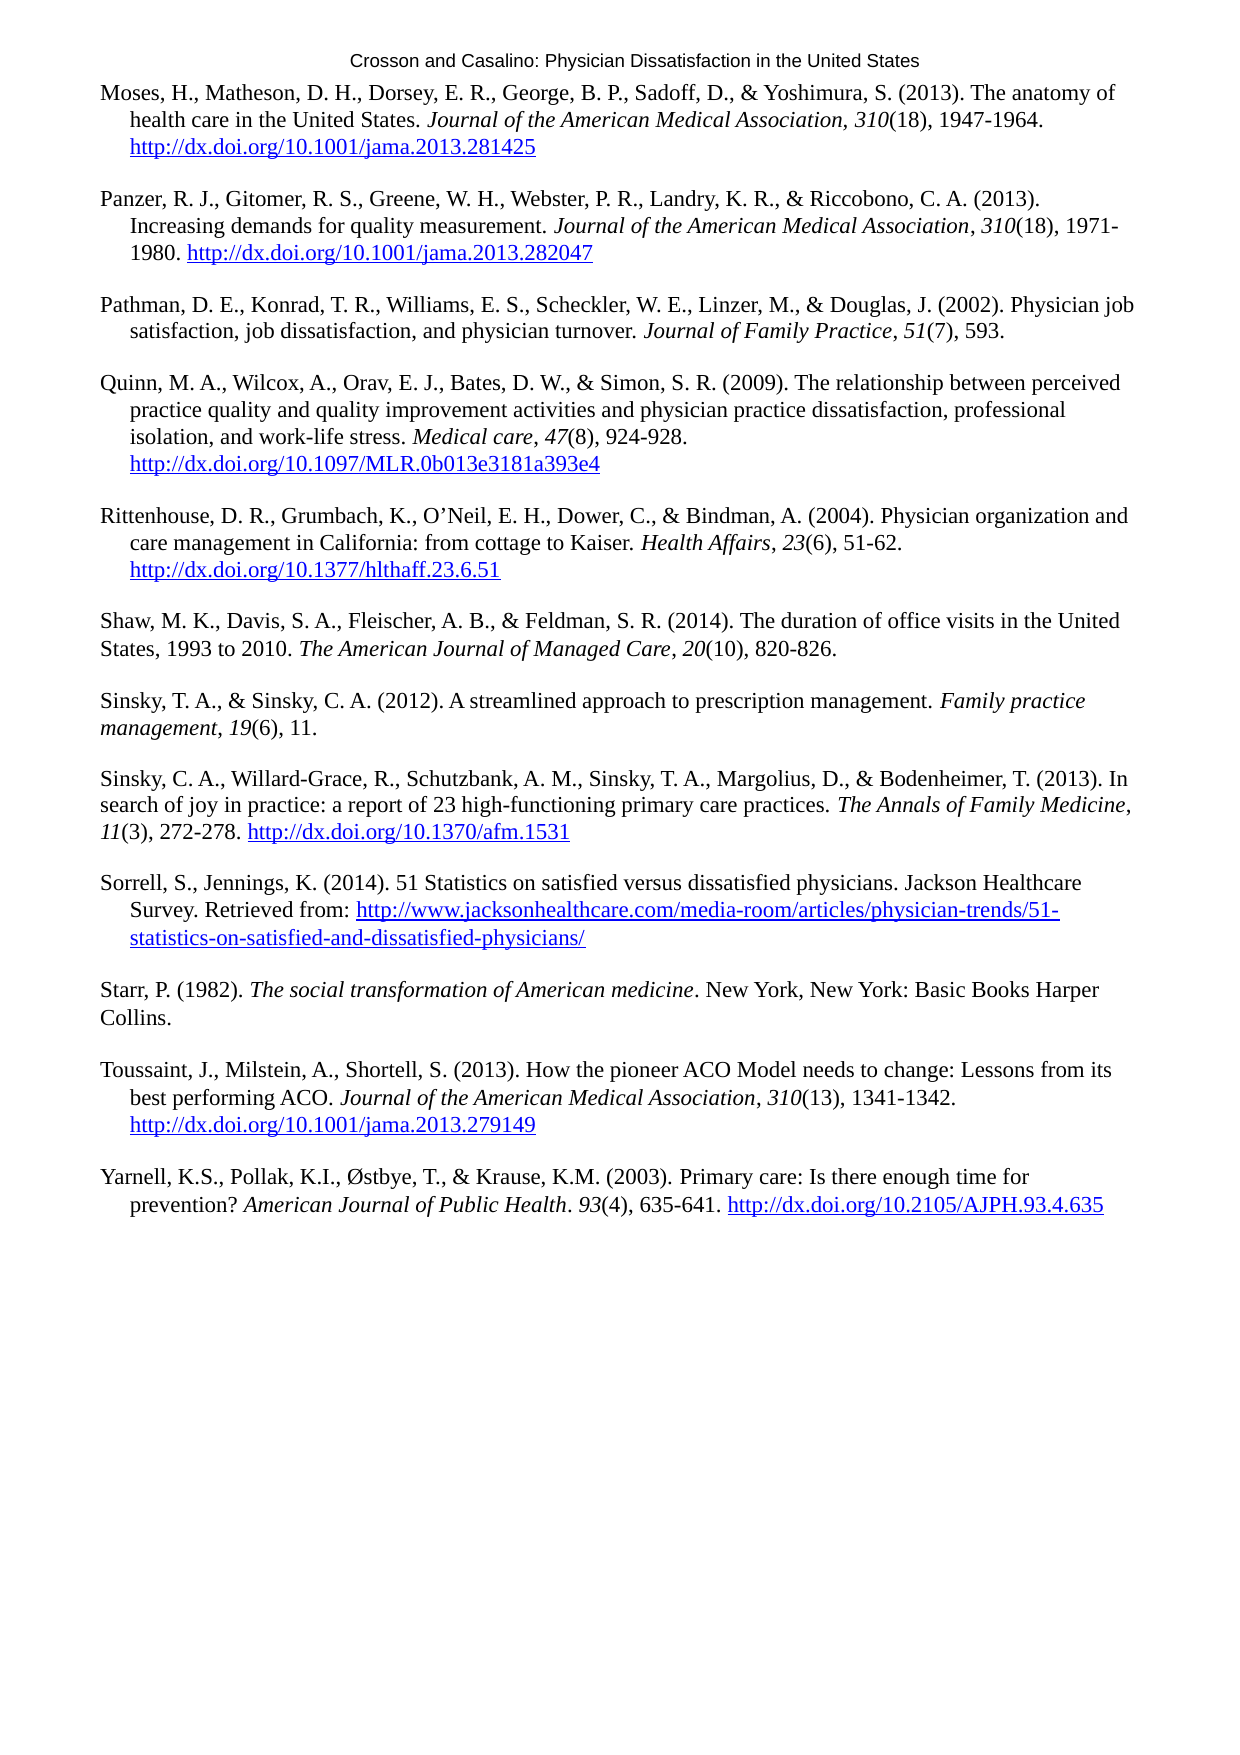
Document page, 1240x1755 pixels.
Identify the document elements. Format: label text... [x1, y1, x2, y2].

text Sinsky, C. A., Willard-Grace, R., Schutzbank, A. M., Sinsky, T. A., Margolius, D., & Bodenheimer, T. (2013). In search of joy in practice: a report of 23 high-functioning primary care practices. The Annals of Family Medicine, 11(3), 272-278. http://dx.doi.org/10.1370/afm.1531 [100, 765, 1139, 844]
text Toussaint, J., Milstein, A., Shortell, S. (2013). How the pioneer ACO Model needs to change: Lessons from its best performing ACO. Journal of the American Medical Association, 310(13), 1341-1342. http://dx.doi.org/10.1001/jama.2013.279149 [100, 1056, 1139, 1137]
text Quinn, M. A., Wilcox, A., Orav, E. J., Bates, D. W., & Simon, S. R. (2009). The relationship between perceived practice quality and quality improvement activities and physician practice dissatisfaction, professional isolation, and work-life stress. Medical care, 47(8), 924-928. http://dx.doi.org/10.1097/MLR.0b013e3181a393e4 [100, 369, 1139, 476]
text Panzer, R. J., Gitomer, R. S., Greene, W. H., Webster, P. R., Landry, K. R., & Riccobono, C. A. (2013). Increasing demands for quality measurement. Journal of the American Medical Association, 310(18), 1971-1980. http://dx.doi.org/10.1001/jama.2013.282047 [100, 185, 1139, 265]
text Rittenhouse, D. R., Grumbach, K., O’Neil, E. H., Dower, C., & Bindman, A. (2004). Physician organization and care management in California: from cottage to Kaiser. Health Affairs, 23(6), 51-62. http://dx.doi.org/10.1377/hlthaff.23.6.51 [100, 502, 1139, 582]
text Starr, P. (1982). The social transformation of American medicine. New York, New York: Basic Books Harper Collins. [100, 976, 1139, 1030]
text Moses, H., Matheson, D. H., Dorsey, E. R., George, B. P., Sadoff, D., & Yoshimura, S. (2013). The anatomy of health care in the United States. Journal of the American Medical Association, 310(18), 1947-1964. http://dx.doi.org/10.1001/jama.2013.281425 [100, 79, 1139, 159]
text Sorrell, S., Jennings, K. (2014). 51 Statistics on satisfied versus dissatisfied physicians. Jackson Healthcare Survey. Retrieved from: http://www.jacksonhealthcare.com/media-room/articles/physician-trends/51-statistics-on-satisfied-and-dissatisfied-physicians/ [100, 869, 1139, 950]
text Pathman, D. E., Konrad, T. R., Williams, E. S., Scheckler, W. E., Linzer, M., & Douglas, J. (2002). Physician job satisfaction, job dissatisfaction, and physician turnover. Journal of Family Practice, 51(7), 593. [100, 291, 1139, 344]
text Shaw, M. K., Davis, S. A., Fleischer, A. B., & Feldman, S. R. (2014). The duration of office visits in the United States, 1993 to 2010. The American Journal of Managed Care, 20(10), 820-826. [100, 608, 1139, 661]
text Yarnell, K.S., Pollak, K.I., Østbye, T., & Krause, K.M. (2003). Primary care: Is there enough time for prevention? American Journal of Public Health. 93(4), 635-641. http://dx.doi.org/10.2105/AJPH.93.4.635 [100, 1163, 1139, 1217]
text Sinsky, T. A., & Sinsky, C. A. (2012). A streamlined approach to prescription management. Family practice management, 19(6), 11. [100, 687, 1139, 740]
